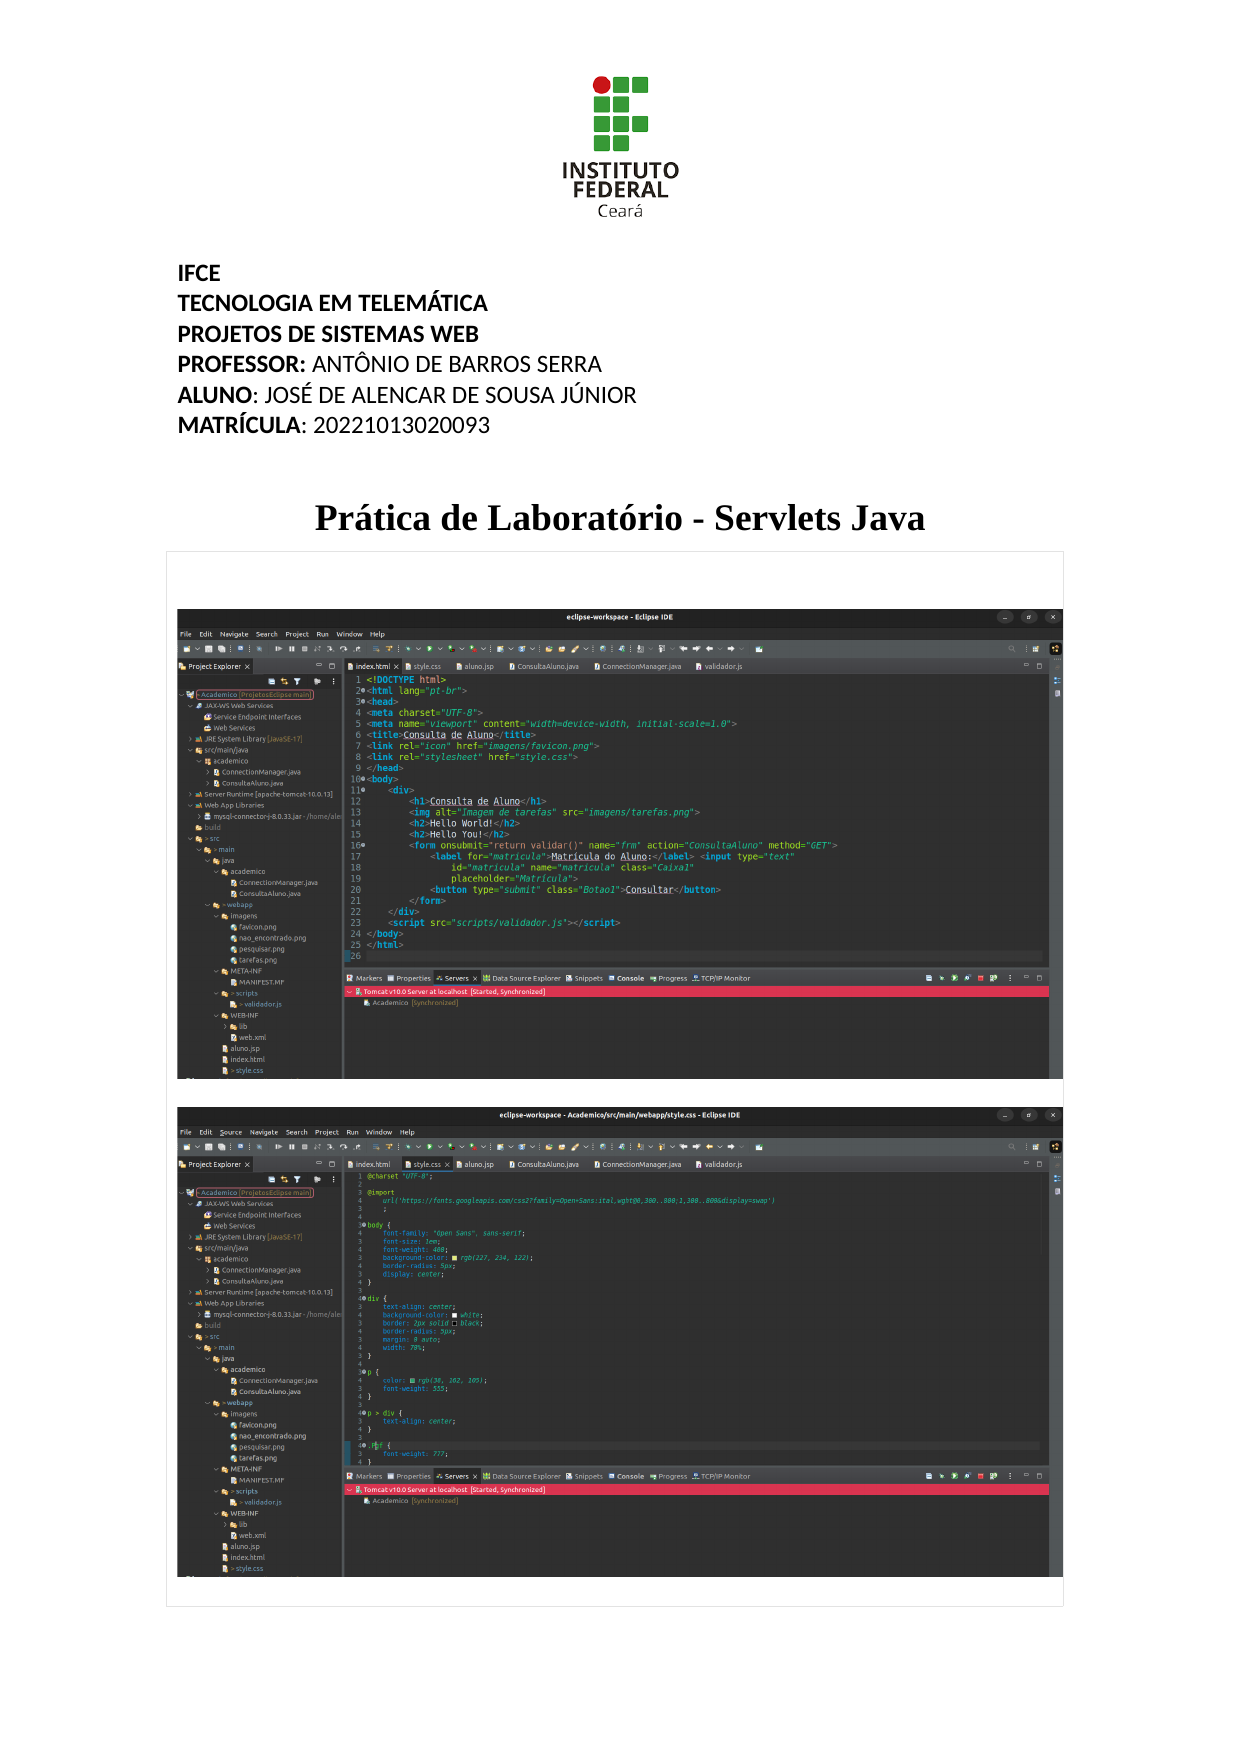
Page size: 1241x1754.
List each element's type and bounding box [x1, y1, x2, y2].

picture [177, 609, 1063, 1079]
picture [514, 73, 726, 224]
picture [177, 1107, 1063, 1577]
